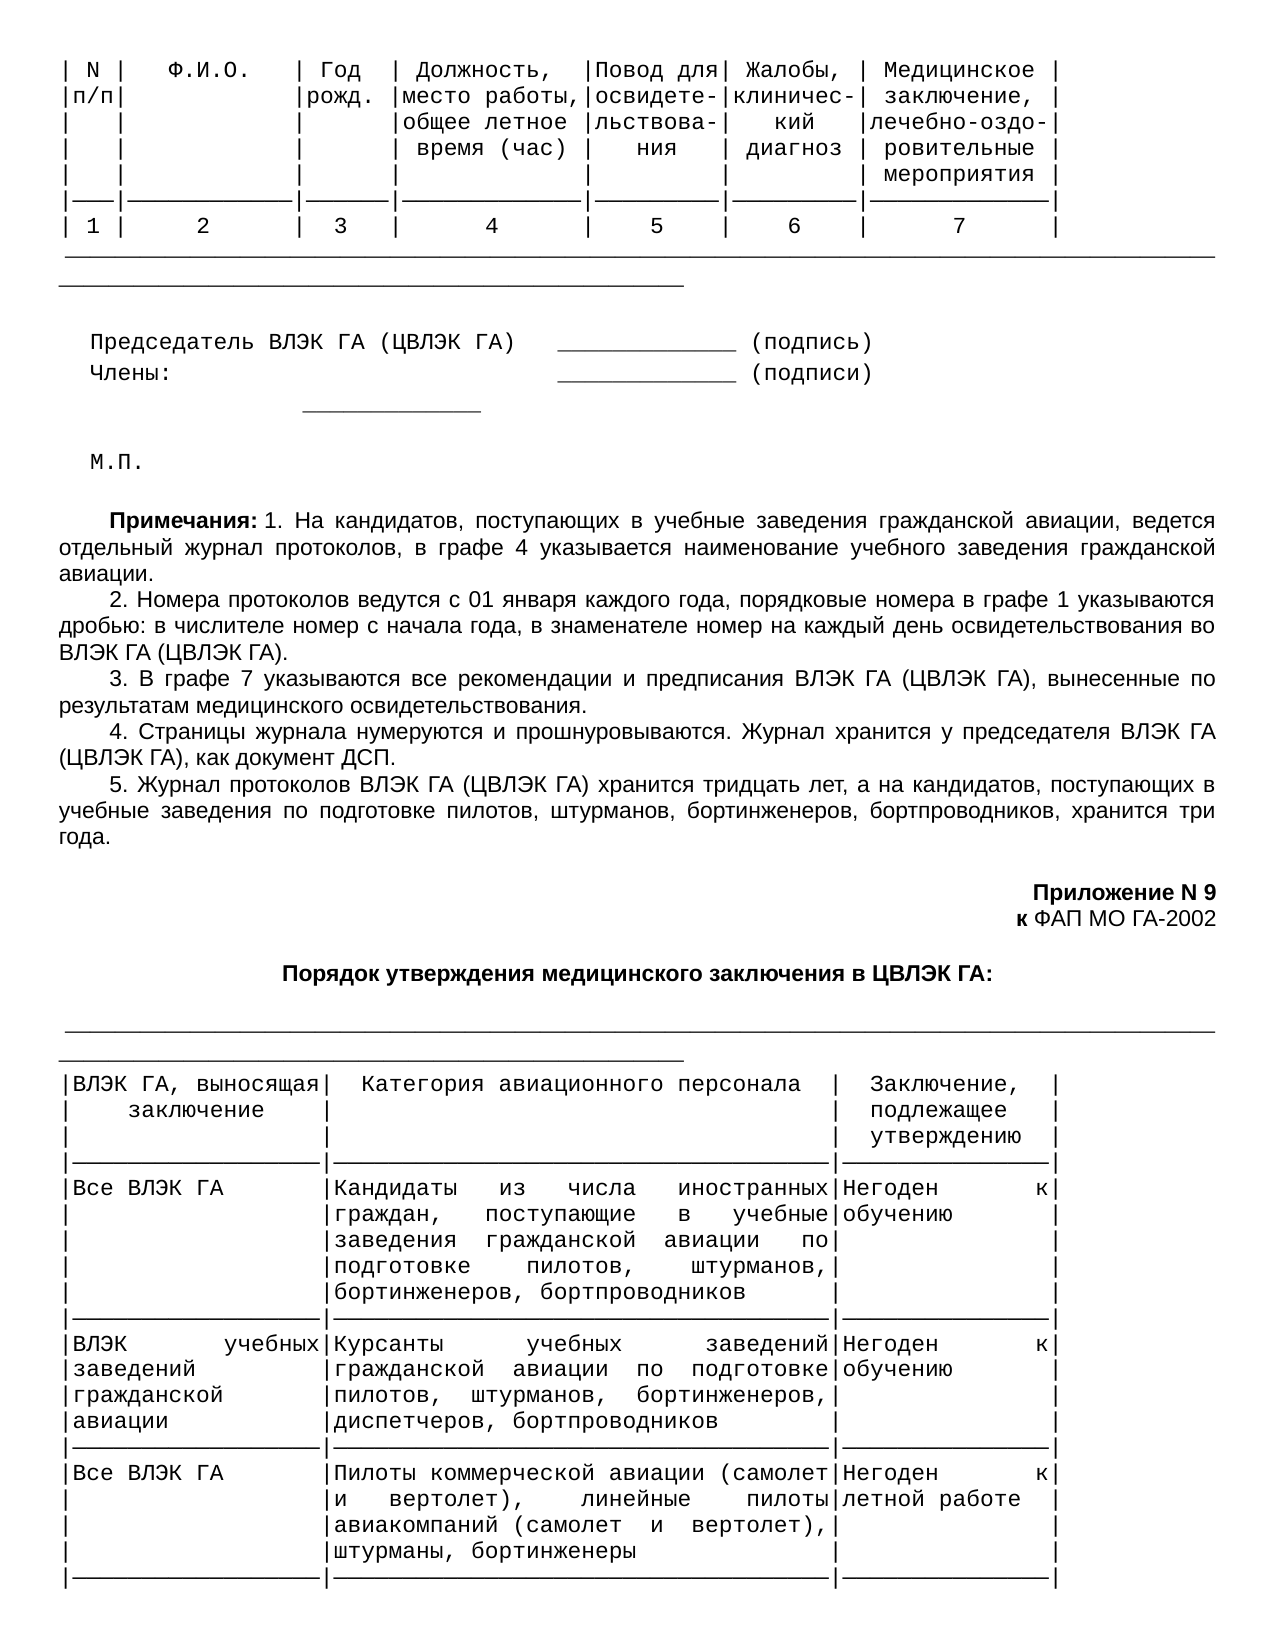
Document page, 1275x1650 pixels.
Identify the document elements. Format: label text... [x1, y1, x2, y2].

text |гражданской |пилотов, штурманов, бортинженеров,| | [58, 1384, 1216, 1410]
text |ВЛЭК учебных|Курсанты учебных заведений|Негоден к| [58, 1332, 1216, 1358]
text Примечания: 1. На кандидатов, поступающих в учебные заведения гражданской авиации, ведется отдельный журнал протоколов, в графе 4 указывается наименование учебного заведения гражданской авиации. [58, 505, 1216, 586]
text 5. Журнал протоколов ВЛЭК ГА (ЦВЛЭК ГА) хранится тридцать лет, а на кандидатов, поступающих в учебные заведения по подготовке пилотов, штурманов, бортинженеров, бортпроводников, хранится три года. [58, 771, 1216, 850]
text ——————————————————————————————————————————————————————————————————————— [58, 1015, 1216, 1072]
text Приложение N 9 [58, 878, 1216, 905]
text | | | |общее летное |льствова-| кий |лечебно-оздо-| [58, 110, 1216, 136]
text Члены: _____________ (подписи) [58, 357, 1216, 387]
text | |и вертолет), линейные пилоты|летной работе | [58, 1487, 1216, 1513]
text к ФАП МО ГА-2002 [58, 905, 1216, 931]
text |——————————————————|————————————————————————————————————|———————————————| [58, 1565, 1216, 1591]
text | 1 | 2 | 3 | 4 | 5 | 6 | 7 | [58, 214, 1216, 240]
text | |граждан, поступающие в учебные|обучению | [58, 1202, 1216, 1228]
text | заключение | | подлежащее | [58, 1098, 1216, 1124]
text |ВЛЭК ГА, выносящая| Категория авиационного персонала | Заключение, | [58, 1072, 1216, 1098]
text |———|————————————|——————|—————————————|—————————|—————————|—————————————| [58, 188, 1216, 214]
text |Все ВЛЭК ГА |Пилоты коммерческой авиации (самолет|Негоден к| [58, 1462, 1216, 1487]
text _____________ [58, 387, 1216, 417]
text Порядок утверждения медицинского заключения в ЦВЛЭК ГА: [58, 960, 1216, 986]
text 3. В графе 7 указываются все рекомендации и предписания ВЛЭК ГА (ЦВЛЭК ГА), вынесенные по результатам медицинского освидетельствования. [58, 665, 1216, 718]
text | |заведения гражданской авиации по| | [58, 1228, 1216, 1254]
text | |авиакомпаний (самолет и вертолет),| | [58, 1513, 1216, 1539]
text |Все ВЛЭК ГА |Кандидаты из числа иностранных|Негоден к| [58, 1176, 1216, 1202]
text М.П. [58, 446, 1216, 476]
text 4. Страницы журнала нумеруются и прошнуровываются. Журнал хранится у председателя ВЛЭК ГА (ЦВЛЭК ГА), как документ ДСП. [58, 718, 1216, 771]
text | |штурманы, бортинженеры | | [58, 1539, 1216, 1565]
text |——————————————————|————————————————————————————————————|———————————————| [58, 1306, 1216, 1332]
text | |бортинженеров, бортпроводников | | [58, 1280, 1216, 1306]
text |п/п| |рожд. |место работы,|освидете-|клиничес-| заключение, | [58, 84, 1216, 110]
text 2. Номера протоколов ведутся с 01 января каждого года, порядковые номера в графе 1 указываются дробью: в числителе номер с начала года, в знаменателе номер на каждый день освидетельствования во ВЛЭК ГА (ЦВЛЭК ГА). [58, 586, 1216, 665]
text |——————————————————|————————————————————————————————————|———————————————| [58, 1150, 1216, 1176]
text | N | Ф.И.О. | Год | Должность, |Повод для| Жалобы, | Медицинское | [58, 58, 1216, 84]
text |авиации |диспетчеров, бортпроводников | | [58, 1410, 1216, 1436]
text | |подготовке пилотов, штурманов,| | [58, 1254, 1216, 1280]
text | | | | | | | мероприятия | [58, 162, 1216, 188]
text | | | | время (час) | ния | диагноз | ровительные | [58, 136, 1216, 162]
text ——————————————————————————————————————————————————————————————————————— [58, 240, 1216, 298]
text Председатель ВЛЭК ГА (ЦВЛЭК ГА) _____________ (подпись) [58, 326, 1216, 357]
text | | | утверждению | [58, 1124, 1216, 1150]
text |заведений |гражданской авиации по подготовке|обучению | [58, 1358, 1216, 1384]
text |——————————————————|————————————————————————————————————|———————————————| [58, 1436, 1216, 1462]
